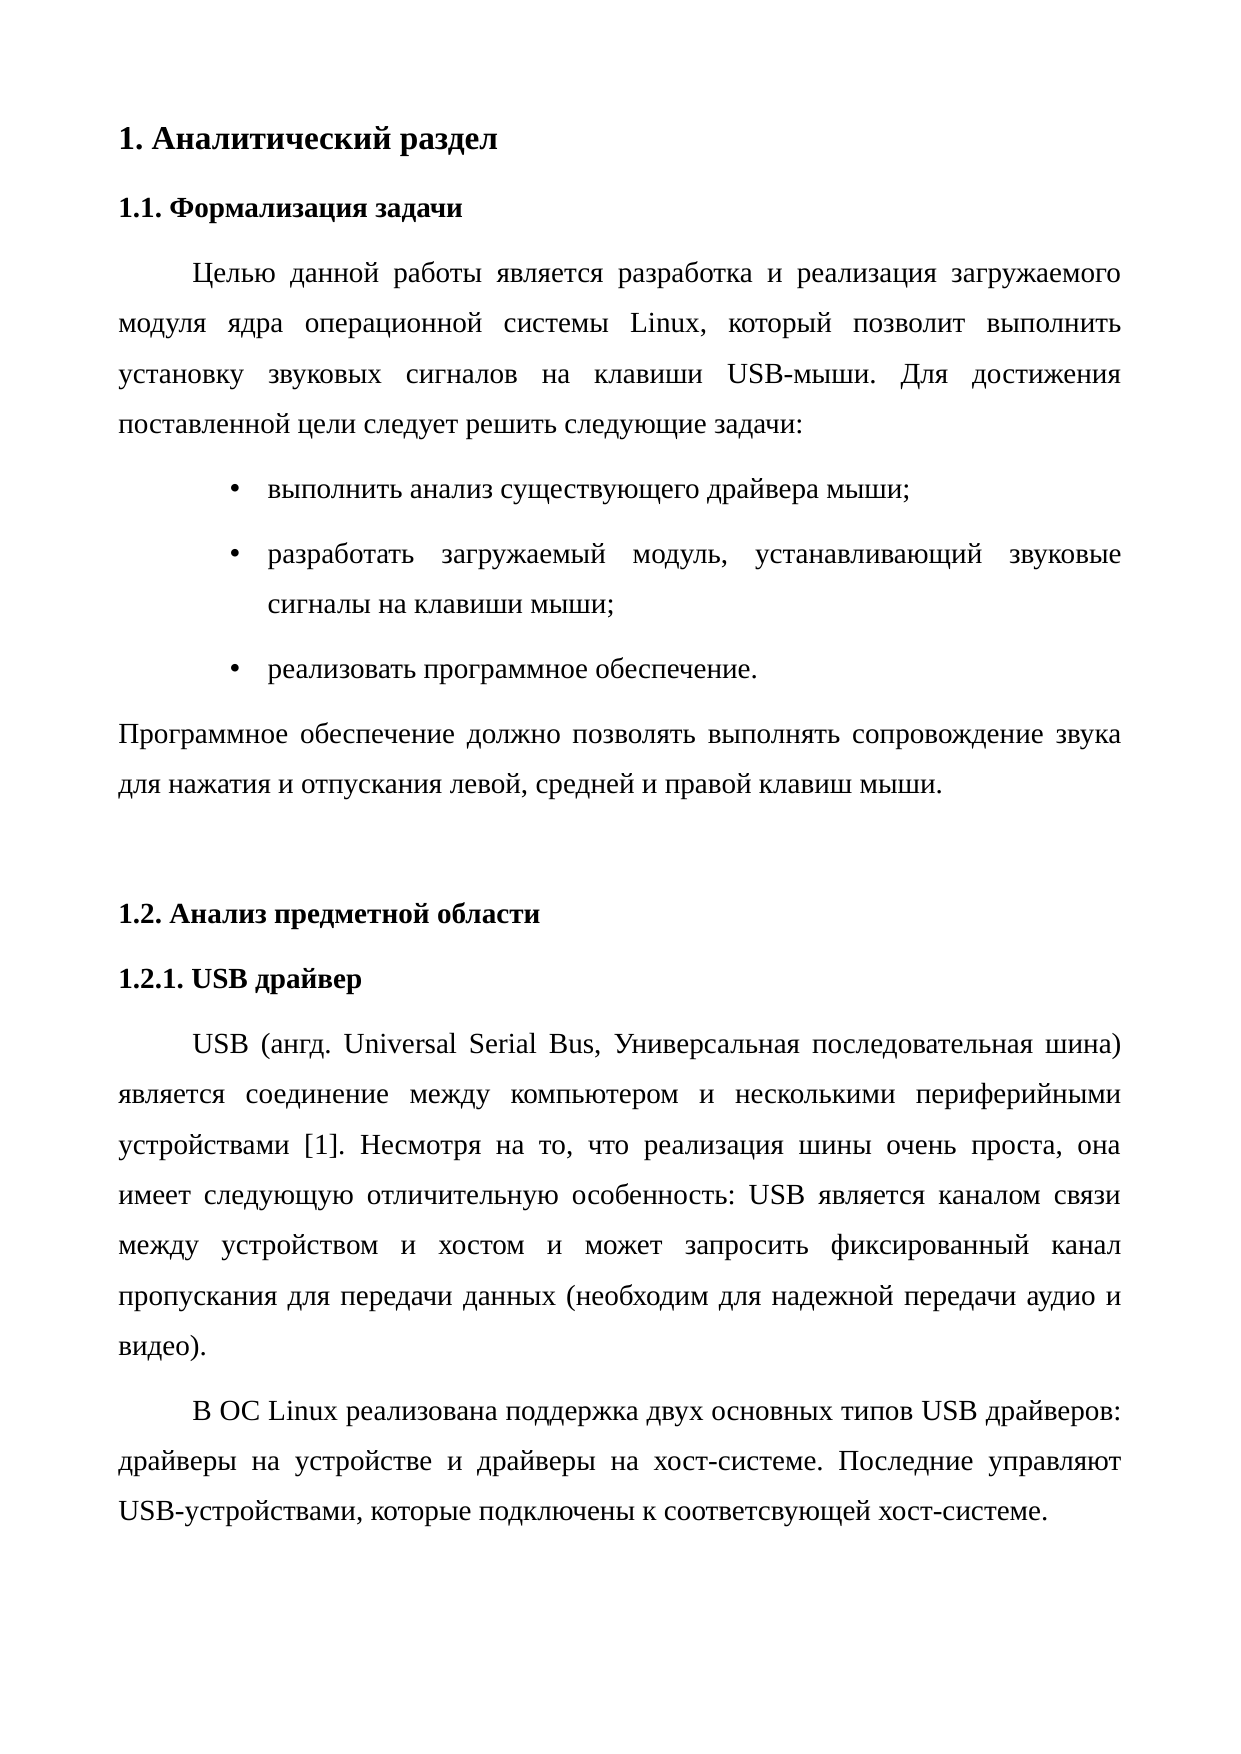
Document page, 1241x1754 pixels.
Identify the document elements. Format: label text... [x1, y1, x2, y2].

list разработать загружаемый модуль, устанавливающий звуковые сигналы на клавиши мыши; [230, 536, 1122, 620]
text 1.2. Анализ предметной области [118, 896, 1122, 930]
text USB (ангд. Universal Serial Bus, Универсальная последовательная шина) является соединение между компьютером и несколькими периферийными устройствами [1]. Несмотря на то, что реализация шины очень проста, она имеет следующую отличительную особенность: USB является каналом связи между устройством и хостом и может запросить фиксированный канал пропускания для передачи данных (необходим для надежной передачи аудио и видео). [118, 1026, 1122, 1362]
text В ОС Linux реализована поддержка двух основных типов USB драйверов: драйверы на устройстве и драйверы на хост-системе. Последние управляют USB-устройствами, которые подключены к соответсвующей хост-системе. [118, 1393, 1122, 1527]
list выполнить анализ существующего драйвера мыши; [230, 471, 1122, 504]
text Целью данной работы является разработка и реализация загружаемого модуля ядра операционной системы Linux, который позволит выполнить установку звуковых сигналов на клавиши USB-мыши. Для достижения поставленной цели следует решить следующие задачи: [118, 255, 1122, 439]
text 1.2.1. USB драйвер [118, 961, 1122, 995]
list реализовать программное обеспечение. [230, 651, 1122, 685]
list Программное обеспечение должно позволять выполнять сопровождение звука для нажатия и отпускания левой, средней и правой клавиш мыши. [118, 716, 1122, 800]
text 1. Аналитический раздел [118, 118, 1122, 156]
text 1.1. Формализация задачи [118, 190, 1122, 224]
